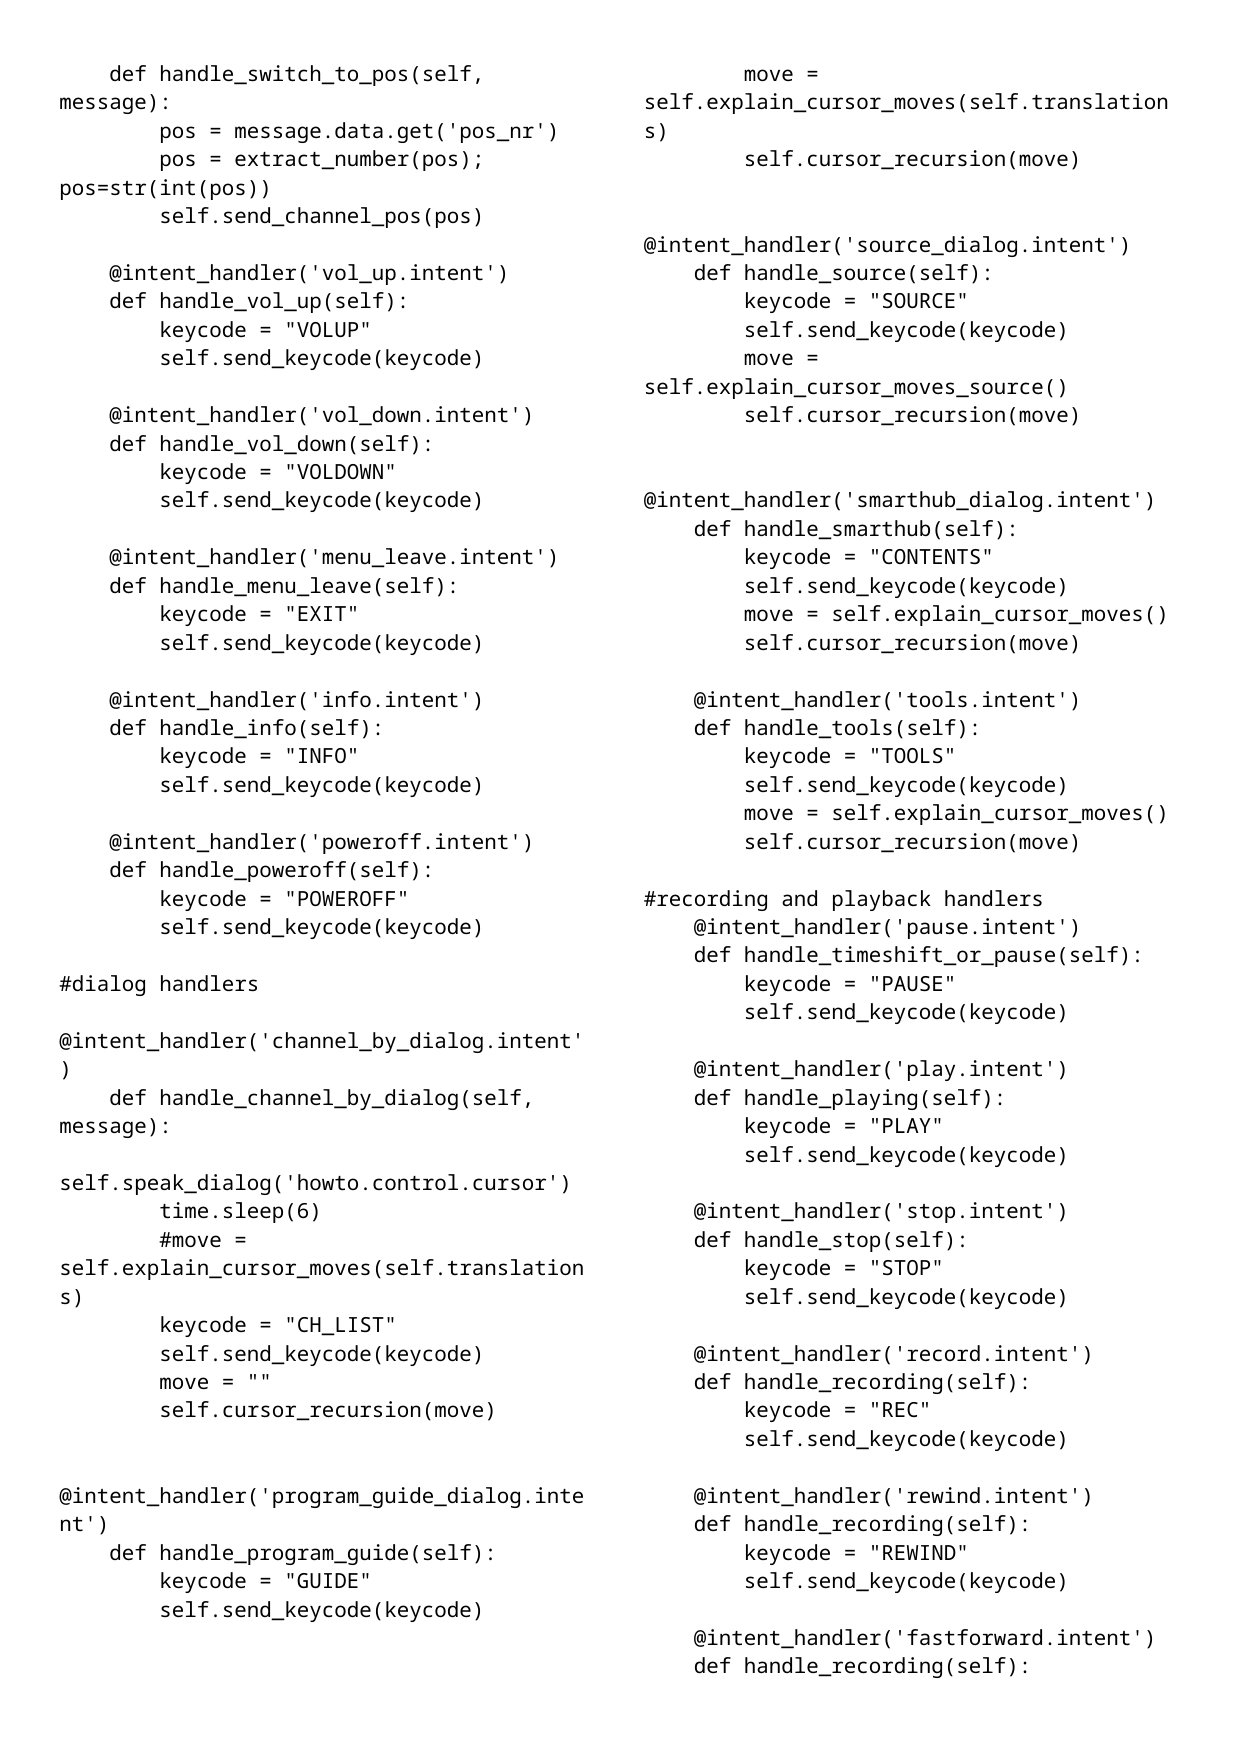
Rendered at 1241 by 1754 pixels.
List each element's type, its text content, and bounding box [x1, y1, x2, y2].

text self.send_keycode(keycode) [644, 1282, 1181, 1310]
text keycode = "CONTENTS" [644, 542, 1181, 571]
text def handle_source(self): [644, 258, 1181, 287]
text @intent_handler('menu_leave.intent') [59, 542, 596, 571]
text self.send_keycode(keycode) [644, 1424, 1181, 1452]
text def handle_recording(self): [644, 1652, 1181, 1680]
text move = self.explain_cursor_moves(self.translations) [644, 59, 1181, 144]
text @intent_handler('stop.intent') [644, 1197, 1181, 1225]
text self.cursor_recursion(move) [644, 400, 1181, 429]
text @intent_handler('pause.intent') [644, 912, 1181, 941]
text #dialog handlers [59, 969, 596, 997]
text @intent_handler('vol_down.intent') [59, 400, 596, 429]
text @intent_handler('rewind.intent') [644, 1481, 1181, 1509]
text self.send_keycode(keycode) [59, 770, 596, 798]
text def handle_recording(self): [644, 1509, 1181, 1538]
text @intent_handler('smarthub_dialog.intent') [644, 457, 1181, 514]
text self.send_keycode(keycode) [644, 1566, 1181, 1595]
text self.send_keycode(keycode) [59, 912, 596, 941]
text self.send_keycode(keycode) [59, 486, 596, 514]
text keycode = "REC" [644, 1396, 1181, 1424]
text @intent_handler('play.intent') [644, 1054, 1181, 1083]
text @intent_handler('poweroff.intent') [59, 827, 596, 855]
text def handle_recording(self): [644, 1367, 1181, 1396]
text move = self.explain_cursor_moves_source() [644, 343, 1181, 400]
text def handle_switch_to_pos(self, message): [59, 59, 596, 116]
text @intent_handler('program_guide_dialog.intent') [59, 1452, 596, 1538]
text def handle_playing(self): [644, 1083, 1181, 1111]
text def handle_smarthub(self): [644, 514, 1181, 542]
text self.cursor_recursion(move) [59, 1396, 596, 1424]
text time.sleep(6) [59, 1197, 596, 1225]
text move = self.explain_cursor_moves() [644, 798, 1181, 827]
text keycode = "STOP" [644, 1253, 1181, 1282]
text self.send_keycode(keycode) [59, 628, 596, 656]
text def handle_menu_leave(self): [59, 571, 596, 599]
text keycode = "VOLDOWN" [59, 457, 596, 486]
text keycode = "EXIT" [59, 599, 596, 628]
text self.send_keycode(keycode) [59, 1339, 596, 1367]
text keycode = "PAUSE" [644, 969, 1181, 997]
text def handle_info(self): [59, 713, 596, 742]
text self.send_channel_pos(pos) [59, 201, 596, 230]
text self.cursor_recursion(move) [644, 827, 1181, 855]
text @intent_handler('record.intent') [644, 1339, 1181, 1367]
text @intent_handler('tools.intent') [644, 685, 1181, 713]
text @intent_handler('channel_by_dialog.intent') [59, 997, 596, 1083]
text @intent_handler('vol_up.intent') [59, 258, 596, 287]
text @intent_handler('source_dialog.intent') [644, 201, 1181, 258]
text def handle_stop(self): [644, 1225, 1181, 1253]
text pos = extract_number(pos); pos=str(int(pos)) [59, 144, 596, 201]
text self.send_keycode(keycode) [59, 1595, 596, 1623]
text move = "" [59, 1367, 596, 1396]
text keycode = "PLAY" [644, 1111, 1181, 1140]
text keycode = "TOOLS" [644, 742, 1181, 770]
text keycode = "GUIDE" [59, 1566, 596, 1595]
text keycode = "INFO" [59, 742, 596, 770]
text def handle_channel_by_dialog(self, message): [59, 1083, 596, 1140]
text #move = self.explain_cursor_moves(self.translations) [59, 1225, 596, 1310]
text def handle_vol_up(self): [59, 287, 596, 315]
text self.cursor_recursion(move) [644, 144, 1181, 173]
text self.send_keycode(keycode) [644, 770, 1181, 798]
text move = self.explain_cursor_moves() [644, 599, 1181, 628]
text self.cursor_recursion(move) [644, 628, 1181, 656]
text self.send_keycode(keycode) [644, 1140, 1181, 1168]
text self.send_keycode(keycode) [644, 997, 1181, 1026]
text def handle_vol_down(self): [59, 429, 596, 457]
text pos = message.data.get('pos_nr') [59, 116, 596, 144]
text #recording and playback handlers [644, 884, 1181, 912]
text keycode = "REWIND" [644, 1538, 1181, 1566]
text def handle_timeshift_or_pause(self): [644, 941, 1181, 969]
text def handle_poweroff(self): [59, 855, 596, 884]
text self.send_keycode(keycode) [644, 315, 1181, 343]
text self.send_keycode(keycode) [644, 571, 1181, 599]
text @intent_handler('info.intent') [59, 685, 596, 713]
text @intent_handler('fastforward.intent') [644, 1623, 1181, 1652]
text keycode = "VOLUP" [59, 315, 596, 343]
text def handle_tools(self): [644, 713, 1181, 742]
text def handle_program_guide(self): [59, 1538, 596, 1566]
text keycode = "SOURCE" [644, 287, 1181, 315]
text self.send_keycode(keycode) [59, 343, 596, 372]
text keycode = "POWEROFF" [59, 884, 596, 912]
text keycode = "CH_LIST" [59, 1310, 596, 1339]
text self.speak_dialog('howto.control.cursor') [59, 1140, 596, 1197]
